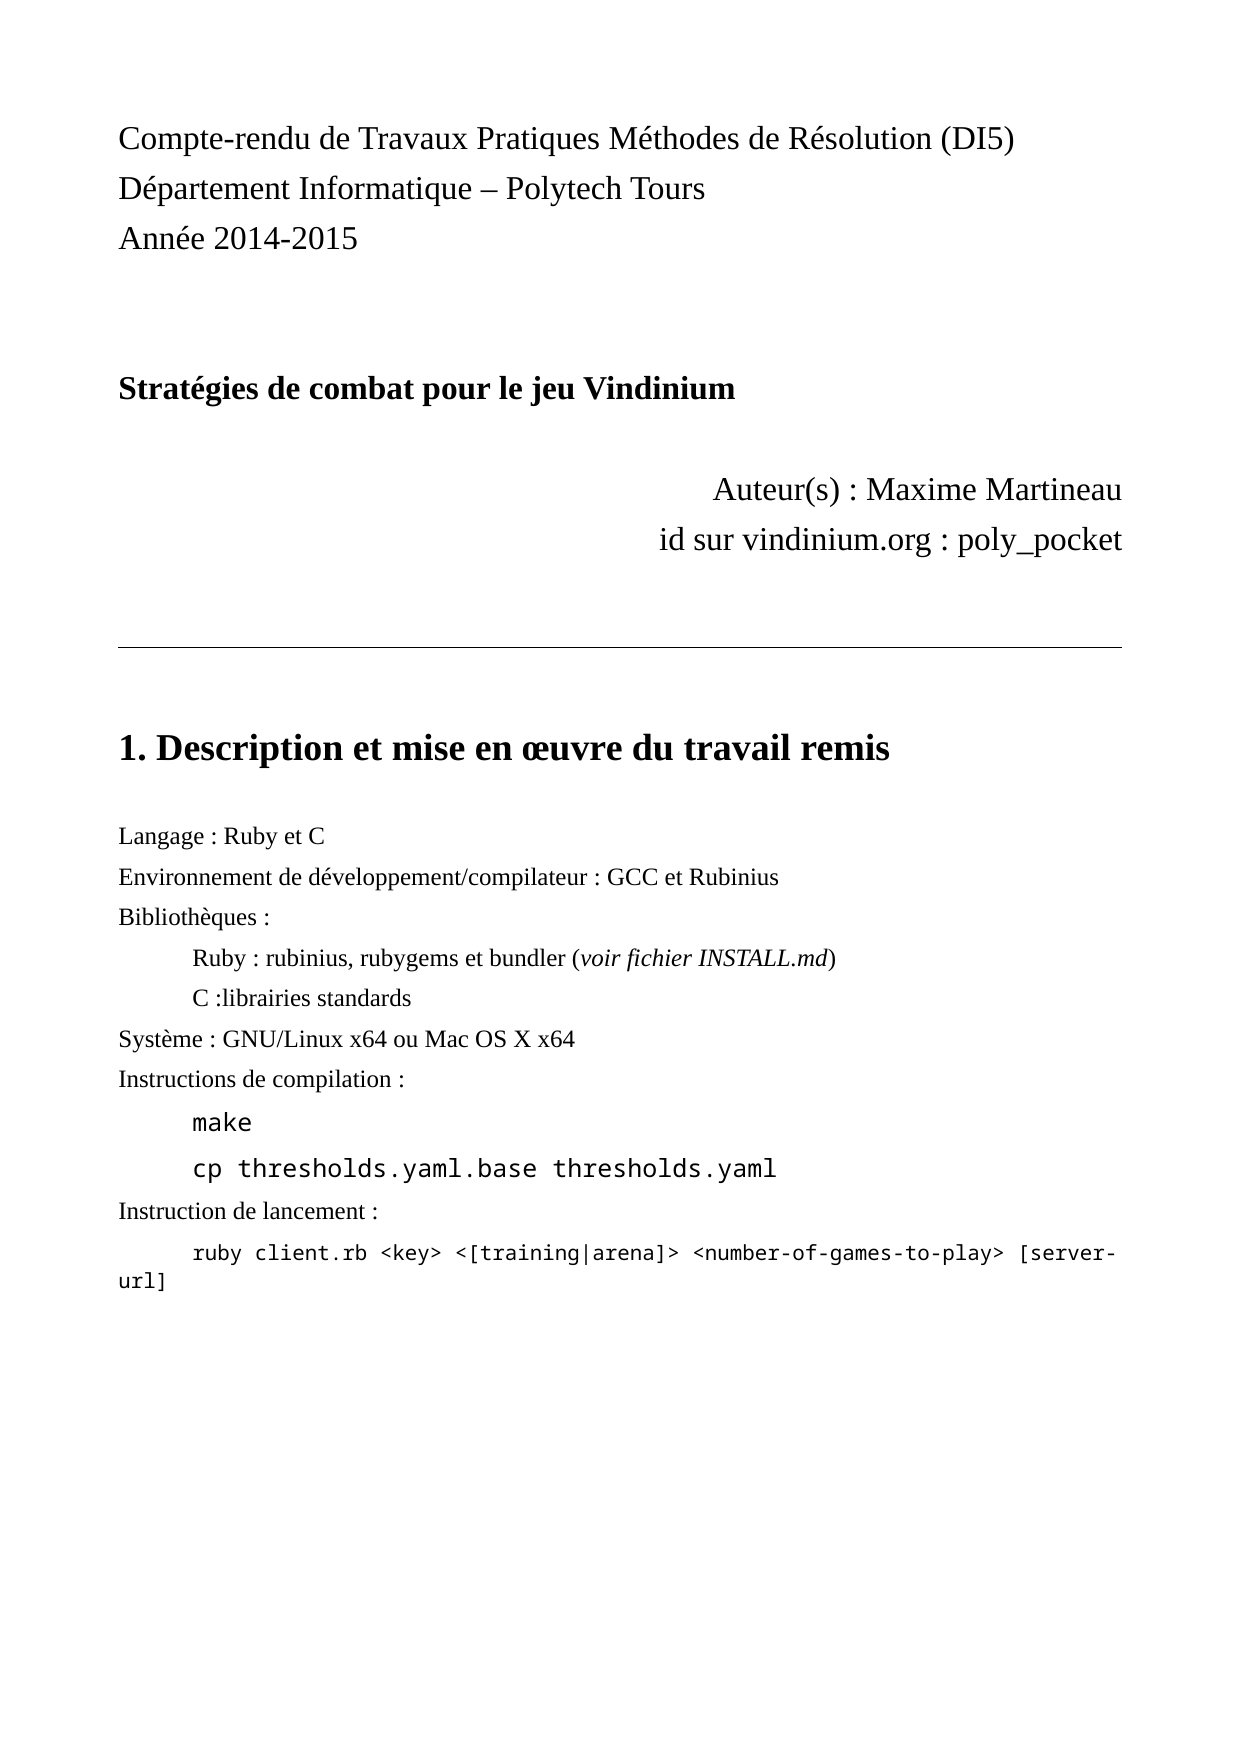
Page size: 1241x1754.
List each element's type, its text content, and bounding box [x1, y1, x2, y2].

text make [118, 1105, 1122, 1139]
text Compte-rendu de Travaux Pratiques Méthodes de Résolution (DI5) [118, 118, 1122, 156]
text Instructions de compilation : [118, 1064, 1122, 1093]
text ruby client.rb <key> <[training|arena]> <number-of-games-to-play> [server-url] [118, 1237, 1122, 1295]
text Auteur(s) : Maxime Martineau [118, 469, 1122, 507]
text Année 2014-2015 [118, 218, 1122, 257]
text Stratégies de combat pour le jeu Vindinium [118, 369, 1122, 407]
text Département Informatique – Polytech Tours [118, 168, 1122, 207]
text Bibliothèques : [118, 902, 1122, 931]
text Environnement de développement/compilateur : GCC et Rubinius [118, 862, 1122, 890]
text Instruction de lancement : [118, 1196, 1122, 1225]
text id sur vindinium.org : poly_pocket [118, 519, 1122, 557]
text Système : GNU/Linux x64 ou Mac OS X x64 [118, 1024, 1122, 1052]
subtitle 1. Description et mise en œuvre du travail remis [118, 724, 1122, 768]
text cp thresholds.yaml.base thresholds.yaml [118, 1151, 1122, 1185]
text Ruby : rubinius, rubygems et bundler (voir fichier INSTALL.md) [118, 943, 1122, 971]
text Langage : Ruby et C [118, 821, 1122, 850]
text C :librairies standards [118, 983, 1122, 1012]
